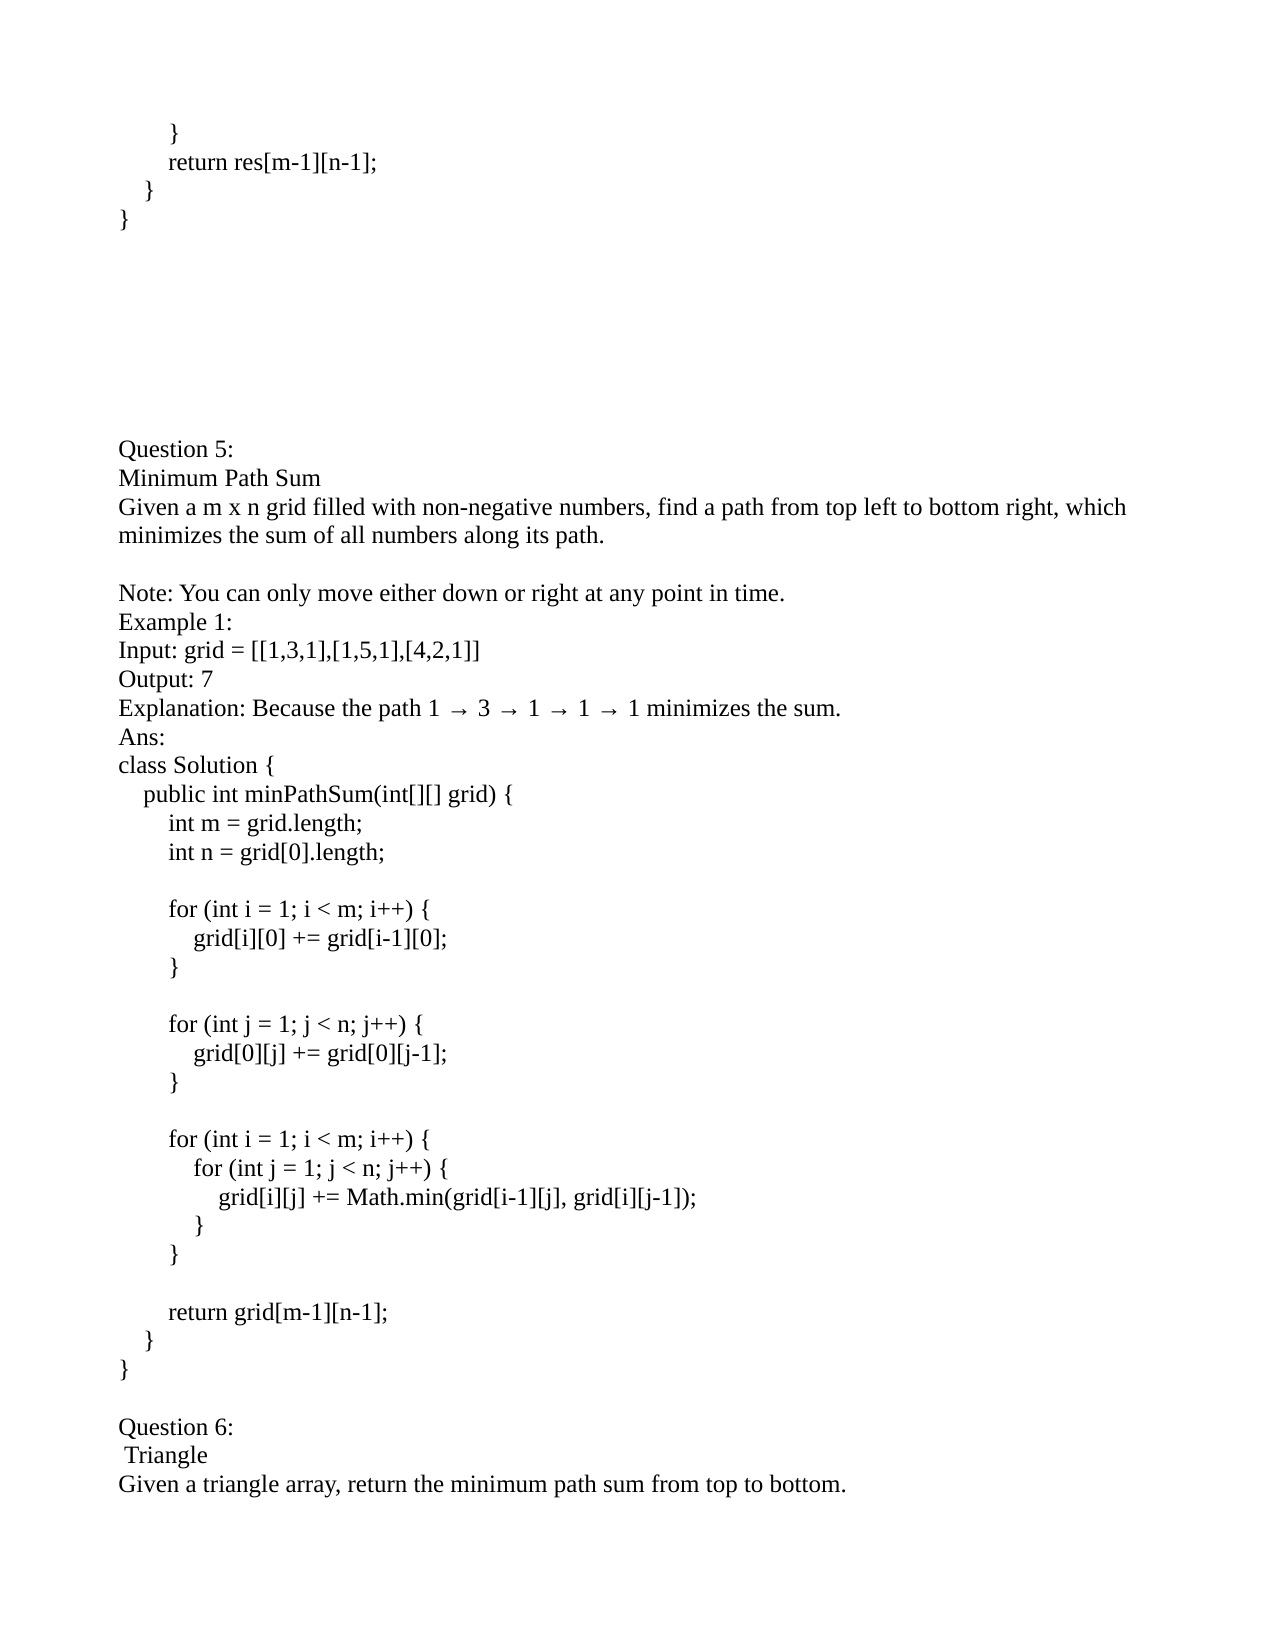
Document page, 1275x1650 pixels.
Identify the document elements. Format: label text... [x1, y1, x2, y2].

text int m = grid.length; [118, 808, 1157, 837]
text for (int j = 1; j < n; j++) { [118, 1153, 1157, 1182]
text grid[i][j] += Math.min(grid[i-1][j], grid[i][j-1]); [118, 1182, 1157, 1211]
text public int minPathSum(int[][] grid) { [118, 779, 1157, 808]
text grid[0][j] += grid[0][j-1]; [118, 1038, 1157, 1067]
text for (int j = 1; j < n; j++) { [118, 1009, 1157, 1038]
text Example 1: [118, 607, 1157, 636]
text Question 6: [118, 1412, 1157, 1441]
text return res[m-1][n-1]; [118, 147, 1157, 176]
text Output: 7 [118, 664, 1157, 693]
text } [118, 1354, 1157, 1383]
text Explanation: Because the path 1 → 3 → 1 → 1 → 1 minimizes the sum. [118, 693, 1157, 722]
text } [118, 204, 1157, 233]
text Triangle [118, 1441, 1157, 1469]
text Note: You can only move either down or right at any point in time. [118, 578, 1157, 607]
text } [118, 1326, 1157, 1354]
text Ans: [118, 722, 1157, 751]
text Given a m x n grid filled with non-negative numbers, find a path from top left to bottom right, which minimizes the sum of all numbers along its path. [118, 492, 1157, 549]
text for (int i = 1; i < m; i++) { [118, 894, 1157, 923]
text for (int i = 1; i < m; i++) { [118, 1124, 1157, 1153]
text Question 5: [118, 434, 1157, 463]
text } [118, 176, 1157, 204]
text } [118, 118, 1157, 147]
text } [118, 1067, 1157, 1096]
text int n = grid[0].length; [118, 837, 1157, 866]
text grid[i][0] += grid[i-1][0]; [118, 923, 1157, 952]
text Given a triangle array, return the minimum path sum from top to bottom. [118, 1469, 1157, 1498]
text } [118, 952, 1157, 981]
text Input: grid = [[1,3,1],[1,5,1],[4,2,1]] [118, 636, 1157, 664]
text return grid[m-1][n-1]; [118, 1297, 1157, 1326]
text class Solution { [118, 751, 1157, 779]
text } [118, 1239, 1157, 1268]
text Minimum Path Sum [118, 463, 1157, 492]
text } [118, 1211, 1157, 1239]
